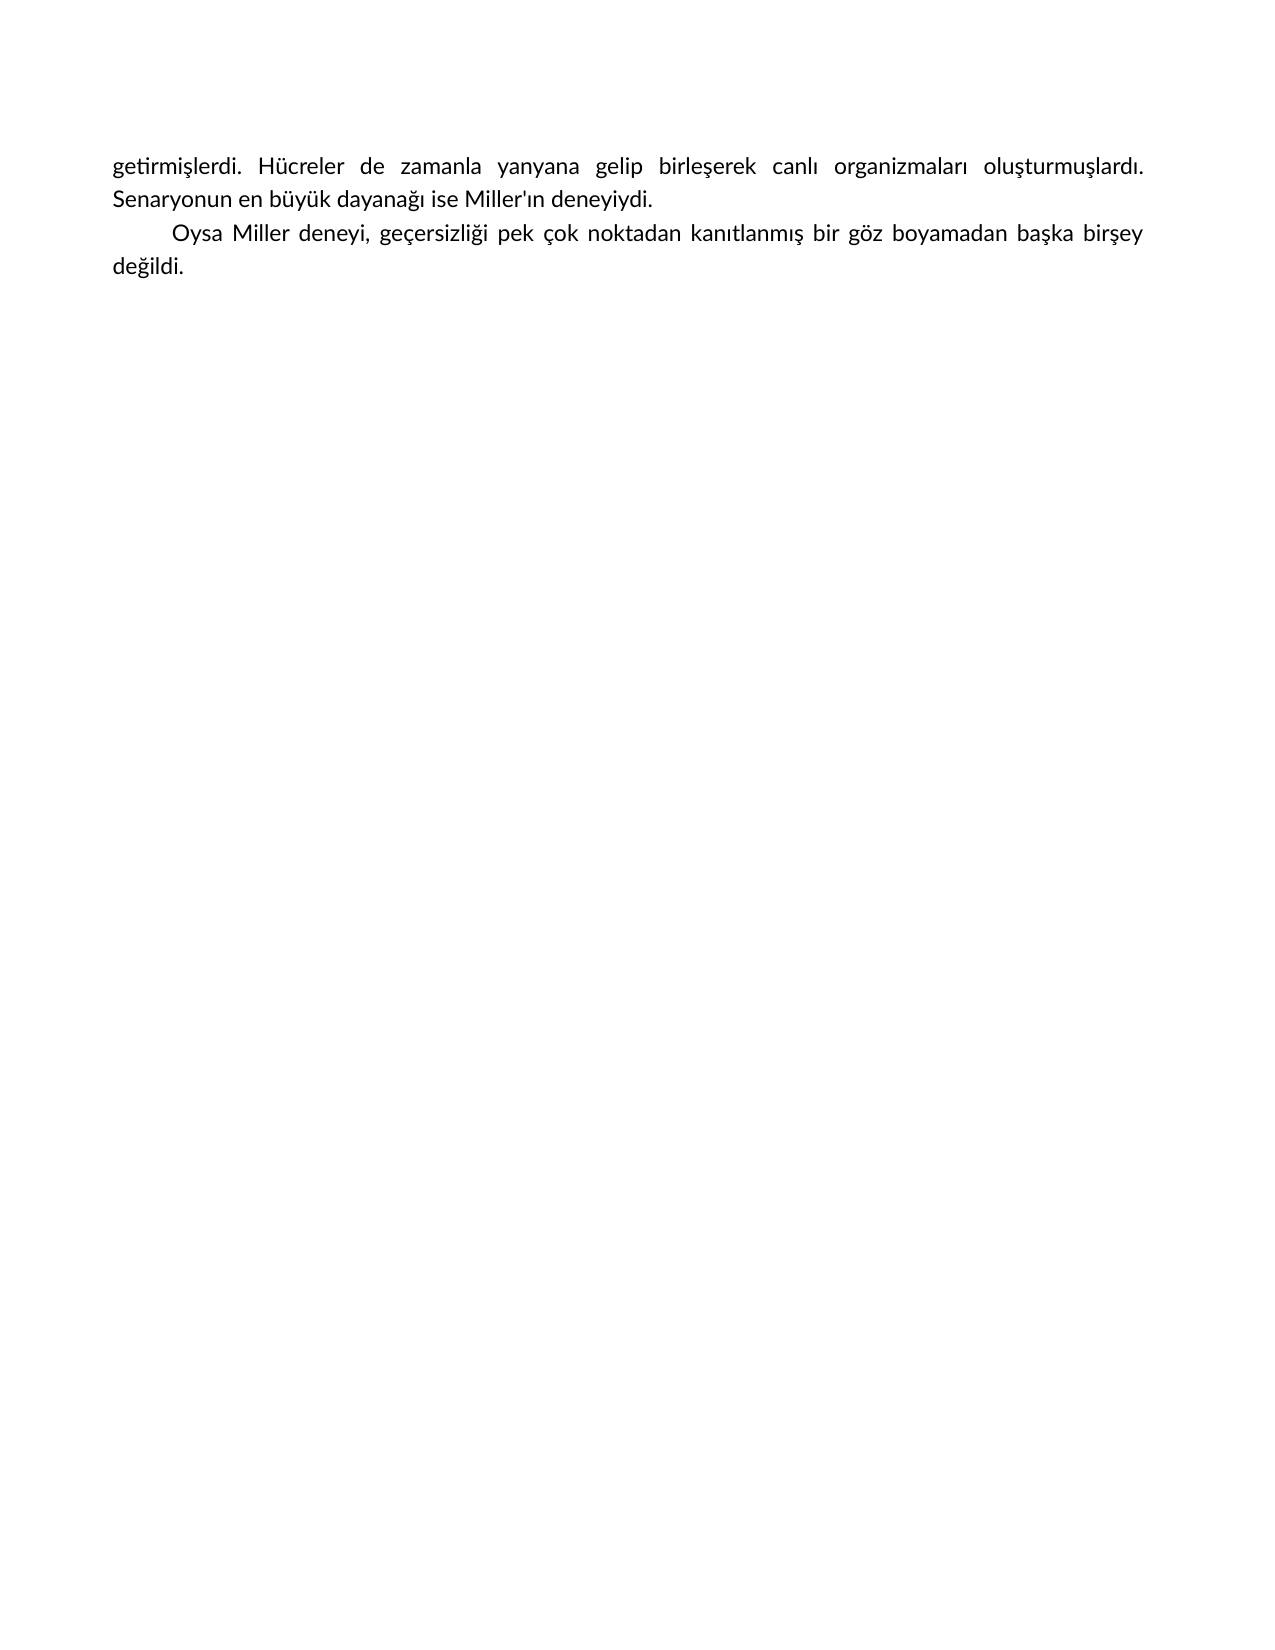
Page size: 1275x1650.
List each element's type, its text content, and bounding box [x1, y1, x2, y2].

text Oysa Miller deneyi, geçersizliği pek çok noktadan kanıtlanmış bir göz boyamadan başka birşey değildi. [112, 214, 1145, 281]
text getirmişlerdi. Hücreler de zamanla yanyana gelip birleşerek canlı organizmaları oluşturmuşlardı. Senaryonun en büyük dayanağı ise Miller'ın deneyiydi. [112, 148, 1145, 214]
